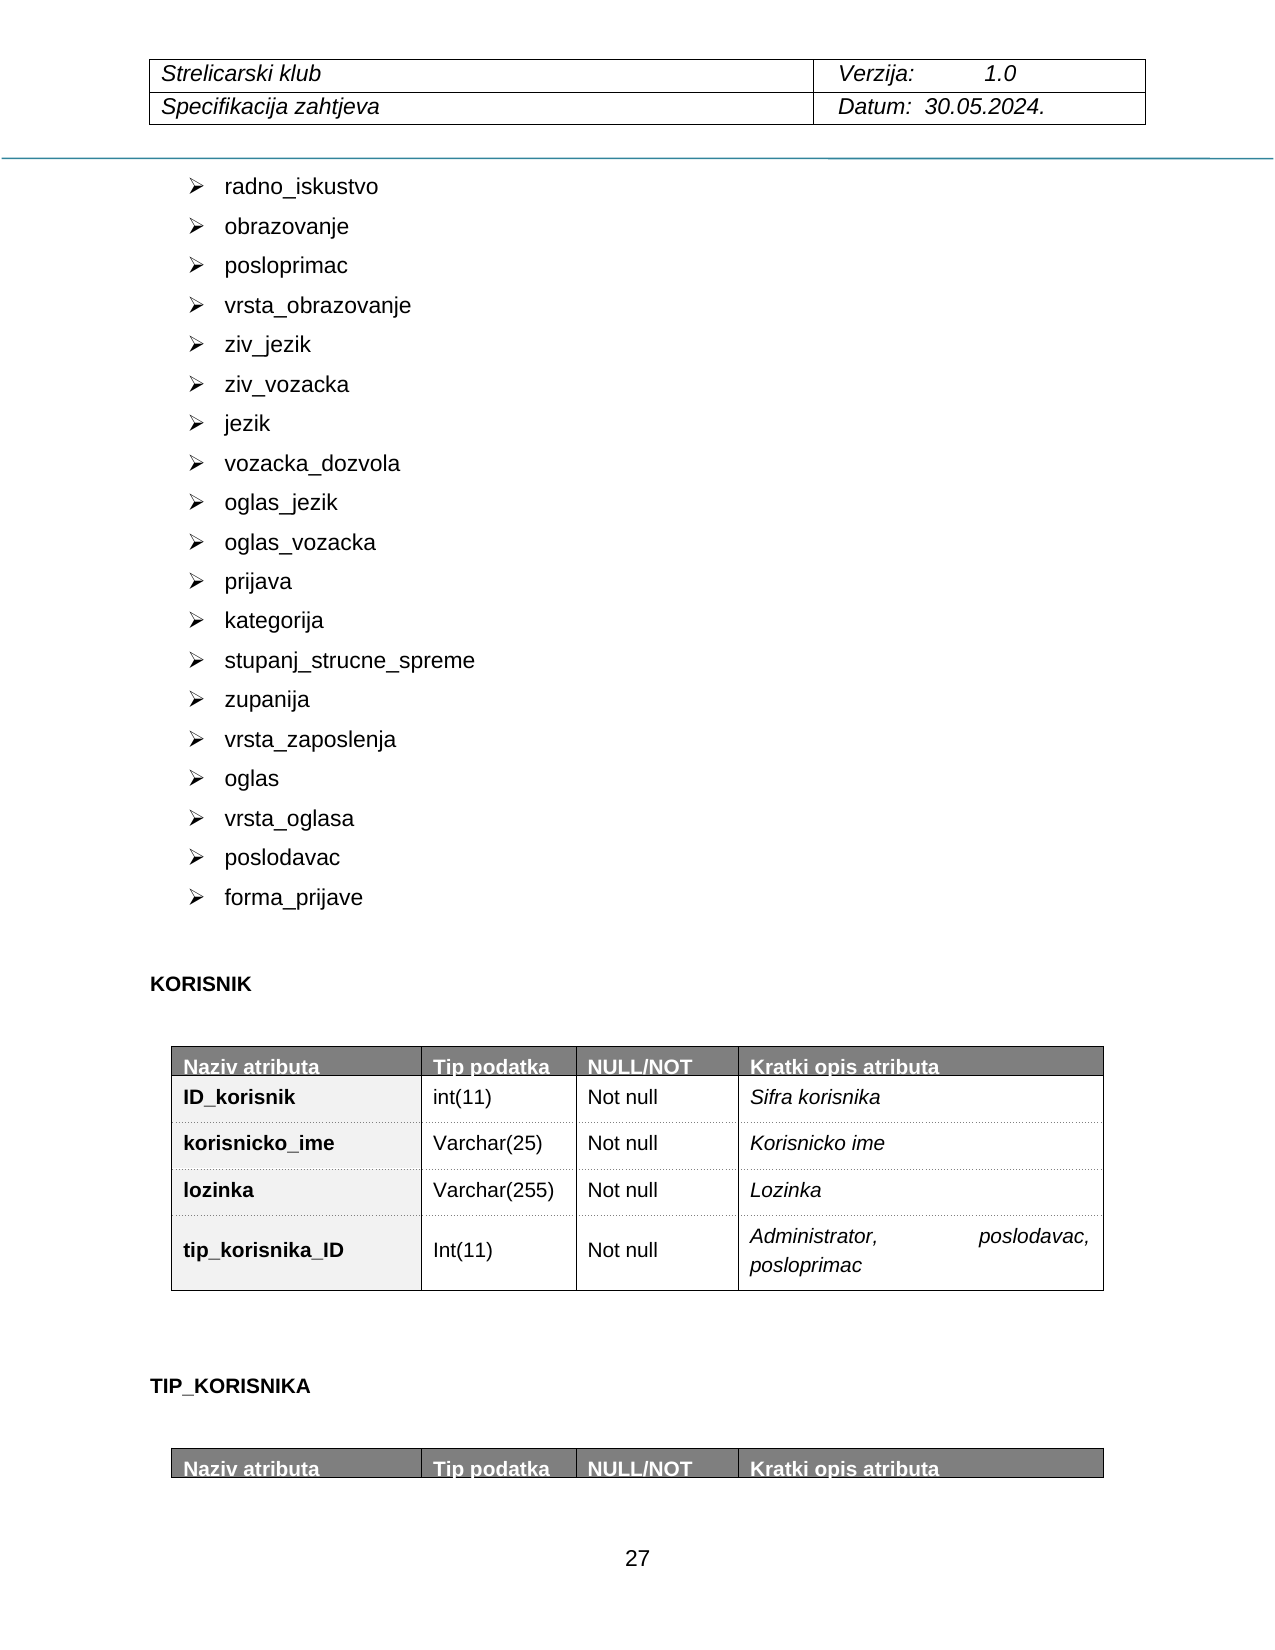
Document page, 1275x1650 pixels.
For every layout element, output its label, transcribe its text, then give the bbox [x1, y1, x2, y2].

table_header Naziv atributa [172, 1449, 421, 1477]
list obrazovanje [187, 213, 1125, 239]
list kategorija [187, 607, 1125, 634]
list radno_iskustvo [187, 173, 1125, 199]
list jezik [187, 410, 1125, 436]
table_cell tip_korisnika_ID [172, 1215, 421, 1290]
list vozacka_dozvola [187, 449, 1125, 476]
table_cell Not null [577, 1122, 738, 1168]
table_cell lozinka [172, 1169, 421, 1215]
list prijava [187, 568, 1125, 594]
table_header Naziv atributa [172, 1047, 421, 1075]
table_cell Not null [577, 1169, 738, 1215]
list ziv_jezik [187, 331, 1125, 357]
list vrsta_zaposlenja [187, 726, 1125, 752]
list ziv_vozacka [187, 371, 1125, 397]
table_cell korisnicko_ime [172, 1122, 421, 1168]
table_cell Varchar(25) [422, 1122, 576, 1168]
list zupanija [187, 686, 1125, 713]
list forma_prijave [187, 884, 1125, 910]
table_cell Sifra korisnika [739, 1076, 1103, 1122]
list poslodavac [187, 844, 1125, 871]
text TIP_KORISNIKA [150, 1373, 1125, 1397]
table_cell Varchar(255) [422, 1169, 576, 1215]
list oglas_jezik [187, 489, 1125, 515]
table_cell Korisnicko ime [739, 1122, 1103, 1168]
table_header Kratki opis atributa [739, 1449, 1103, 1477]
table_cell Int(11) [422, 1215, 576, 1290]
table_cell Lozinka [739, 1169, 1103, 1215]
list vrsta_oglasa [187, 805, 1125, 831]
table_cell Not null [577, 1076, 738, 1122]
table_header Tip podatka [422, 1047, 576, 1075]
table_cell Administrator, poslodavac, posloprimac [739, 1215, 1103, 1290]
list stupanj_strucne_spreme [187, 647, 1125, 673]
table_header Kratki opis atributa [739, 1047, 1103, 1075]
table_cell ID_korisnik [172, 1076, 421, 1122]
table_cell int(11) [422, 1076, 576, 1122]
list vrsta_obrazovanje [187, 292, 1125, 318]
table_header NULL/NOT NULL [577, 1047, 738, 1075]
table_cell Not null [577, 1215, 738, 1290]
list oglas [187, 765, 1125, 792]
table_header NULL/NOT NULL [577, 1449, 738, 1477]
list posloprimac [187, 252, 1125, 278]
table_header Tip podatka [422, 1449, 576, 1477]
list oglas_vozacka [187, 528, 1125, 555]
text KORISNIK [150, 972, 1125, 996]
